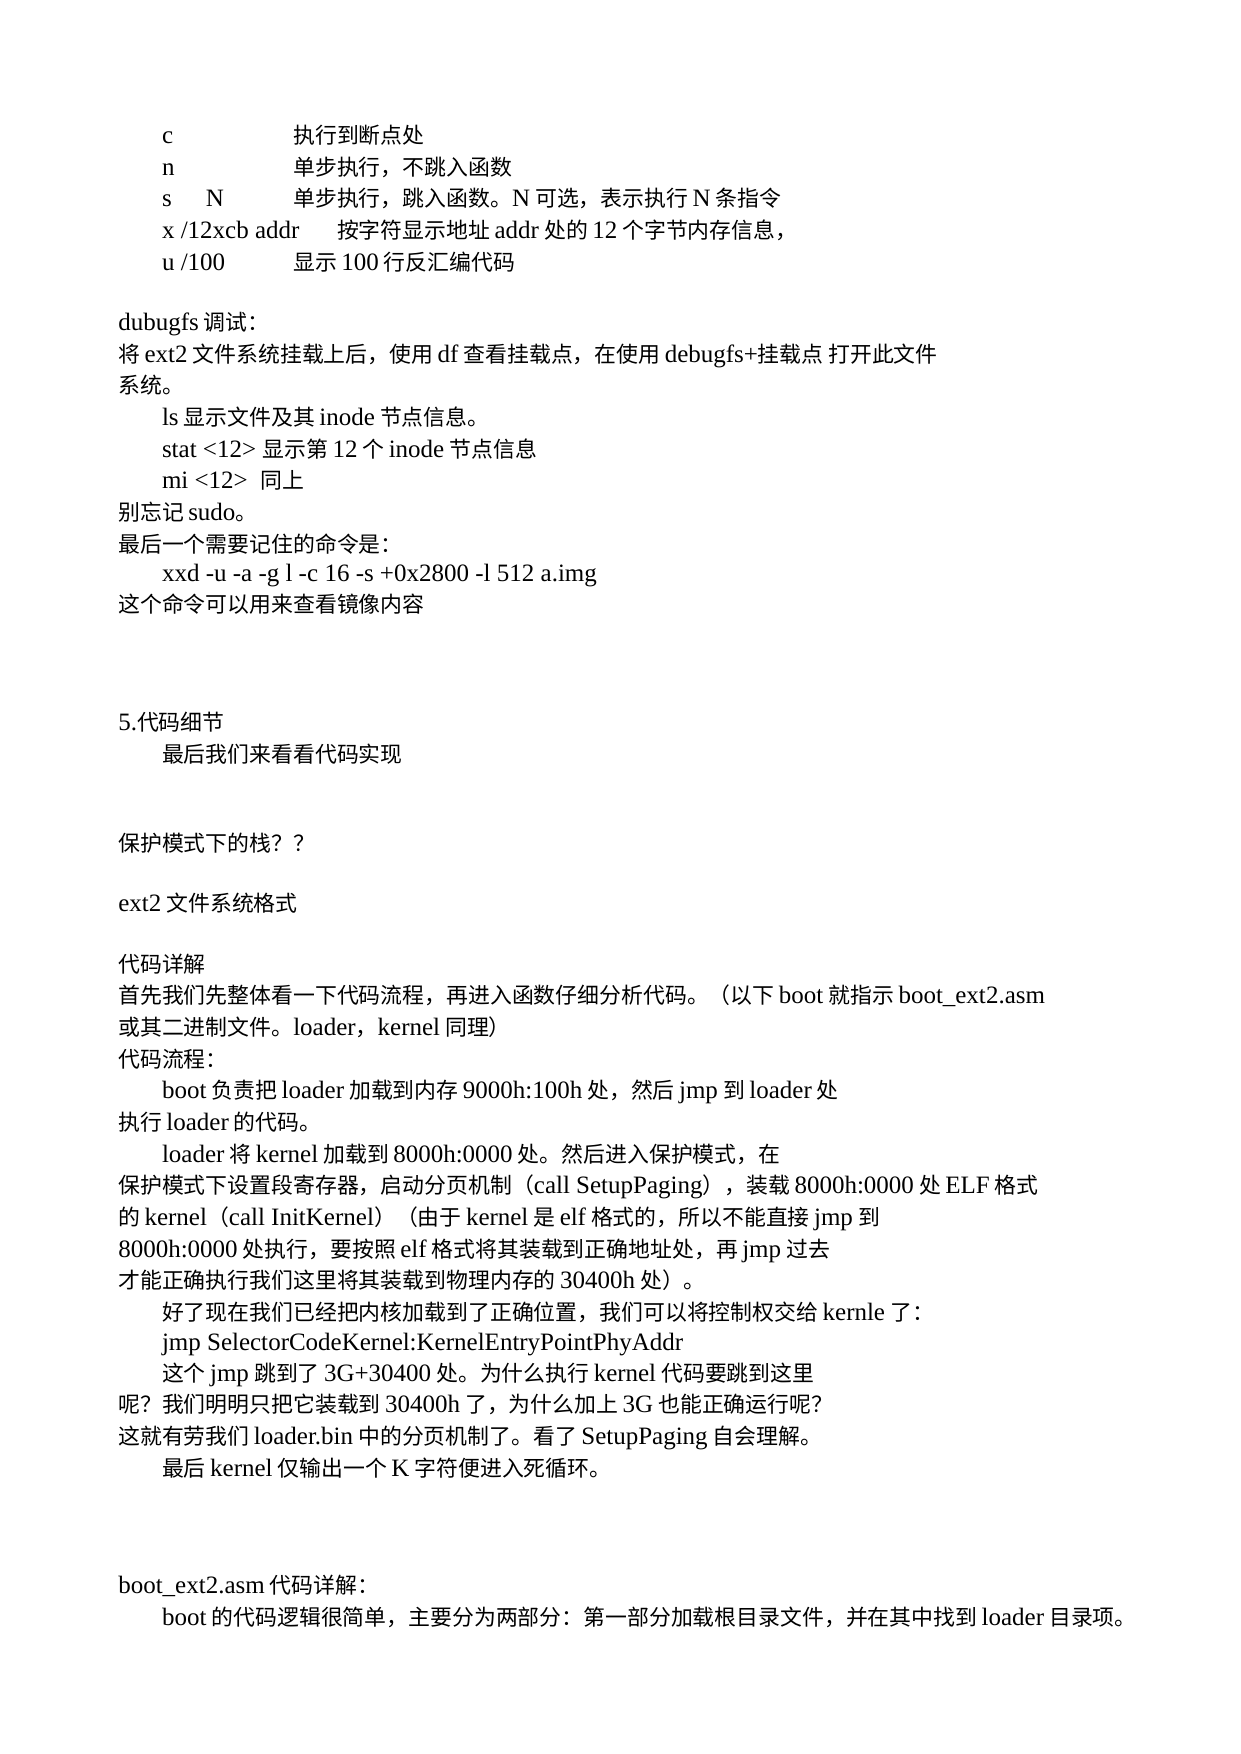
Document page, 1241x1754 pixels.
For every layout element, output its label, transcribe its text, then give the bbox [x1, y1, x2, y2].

text 代码流程： [118, 1042, 1122, 1073]
text 才能正确执行我们这里将其装载到物理内存的30400h处）。 [118, 1263, 1122, 1295]
text n 单步执行，不跳入函数 [118, 150, 1122, 181]
text u /100 显示100行反汇编代码 [118, 245, 1122, 276]
text 代码详解 [118, 947, 1122, 978]
text 5.代码细节 [118, 705, 1122, 737]
text ls显示文件及其inode节点信息。 [118, 400, 1122, 432]
text dubugfs调试： [118, 305, 1122, 337]
text stat <12> 显示第12个inode节点信息 [118, 432, 1122, 463]
text 的kernel（call InitKernel）（由于kernel是elf格式的，所以不能直接jmp到 [118, 1200, 1122, 1232]
text 最后一个需要记住的命令是： [118, 527, 1122, 558]
text 系统。 [118, 368, 1122, 400]
text 这就有劳我们loader.bin中的分页机制了。看了SetupPaging自会理解。 [118, 1419, 1122, 1451]
text 好了现在我们已经把内核加载到了正确位置，我们可以将控制权交给kernle了： [118, 1295, 1122, 1327]
text 保护模式下的栈？？ [118, 826, 1122, 858]
text jmp SelectorCodeKernel:KernelEntryPointPhyAddr [118, 1327, 1122, 1356]
text 8000h:0000处执行，要按照elf格式将其装载到正确地址处，再jmp过去 [118, 1232, 1122, 1263]
text 保护模式下设置段寄存器，启动分页机制（call SetupPaging），装载8000h:0000处ELF格式 [118, 1168, 1122, 1200]
text 首先我们先整体看一下代码流程，再进入函数仔细分析代码。（以下boot就指示boot_ext2.asm [118, 978, 1122, 1010]
text 别忘记sudo。 [118, 495, 1122, 527]
text 最后kernel仅输出一个K字符便进入死循环。 [118, 1451, 1122, 1482]
text x /12xcb addr 按字符显示地址addr处的12个字节内存信息， [118, 213, 1122, 245]
text 最后我们来看看代码实现 [118, 737, 1122, 768]
text loader将kernel加载到8000h:0000处。然后进入保护模式，在 [118, 1137, 1122, 1168]
text 这个jmp跳到了3G+30400处。为什么执行kernel代码要跳到这里 [118, 1356, 1122, 1387]
text 执行loader的代码。 [118, 1105, 1122, 1137]
text mi <12> 同上 [118, 463, 1122, 495]
text boot的代码逻辑很简单，主要分为两部分：第一部分加载根目录文件，并在其中找到loader目录项。找到目录项后就是第二步，加载其文件内容。 [118, 1600, 1122, 1632]
text 将ext2文件系统挂载上后，使用df查看挂载点，在使用debugfs+挂载点 打开此文件 [118, 337, 1122, 368]
text 呢？我们明明只把它装载到30400h了，为什么加上3G也能正确运行呢？ [118, 1387, 1122, 1419]
text boot负责把loader加载到内存9000h:100h处，然后jmp到loader处 [118, 1073, 1122, 1105]
text s N 单步执行，跳入函数。N可选，表示执行N条指令 [118, 181, 1122, 213]
text 这个命令可以用来查看镜像内容 [118, 587, 1122, 619]
text 或其二进制文件。loader，kernel同理） [118, 1010, 1122, 1042]
text xxd -u -a -g l -c 16 -s +0x2800 -l 512 a.img [118, 558, 1122, 587]
text c 执行到断点处 [118, 118, 1122, 150]
text ext2文件系统格式 [118, 886, 1122, 918]
text boot_ext2.asm代码详解： [118, 1568, 1122, 1600]
